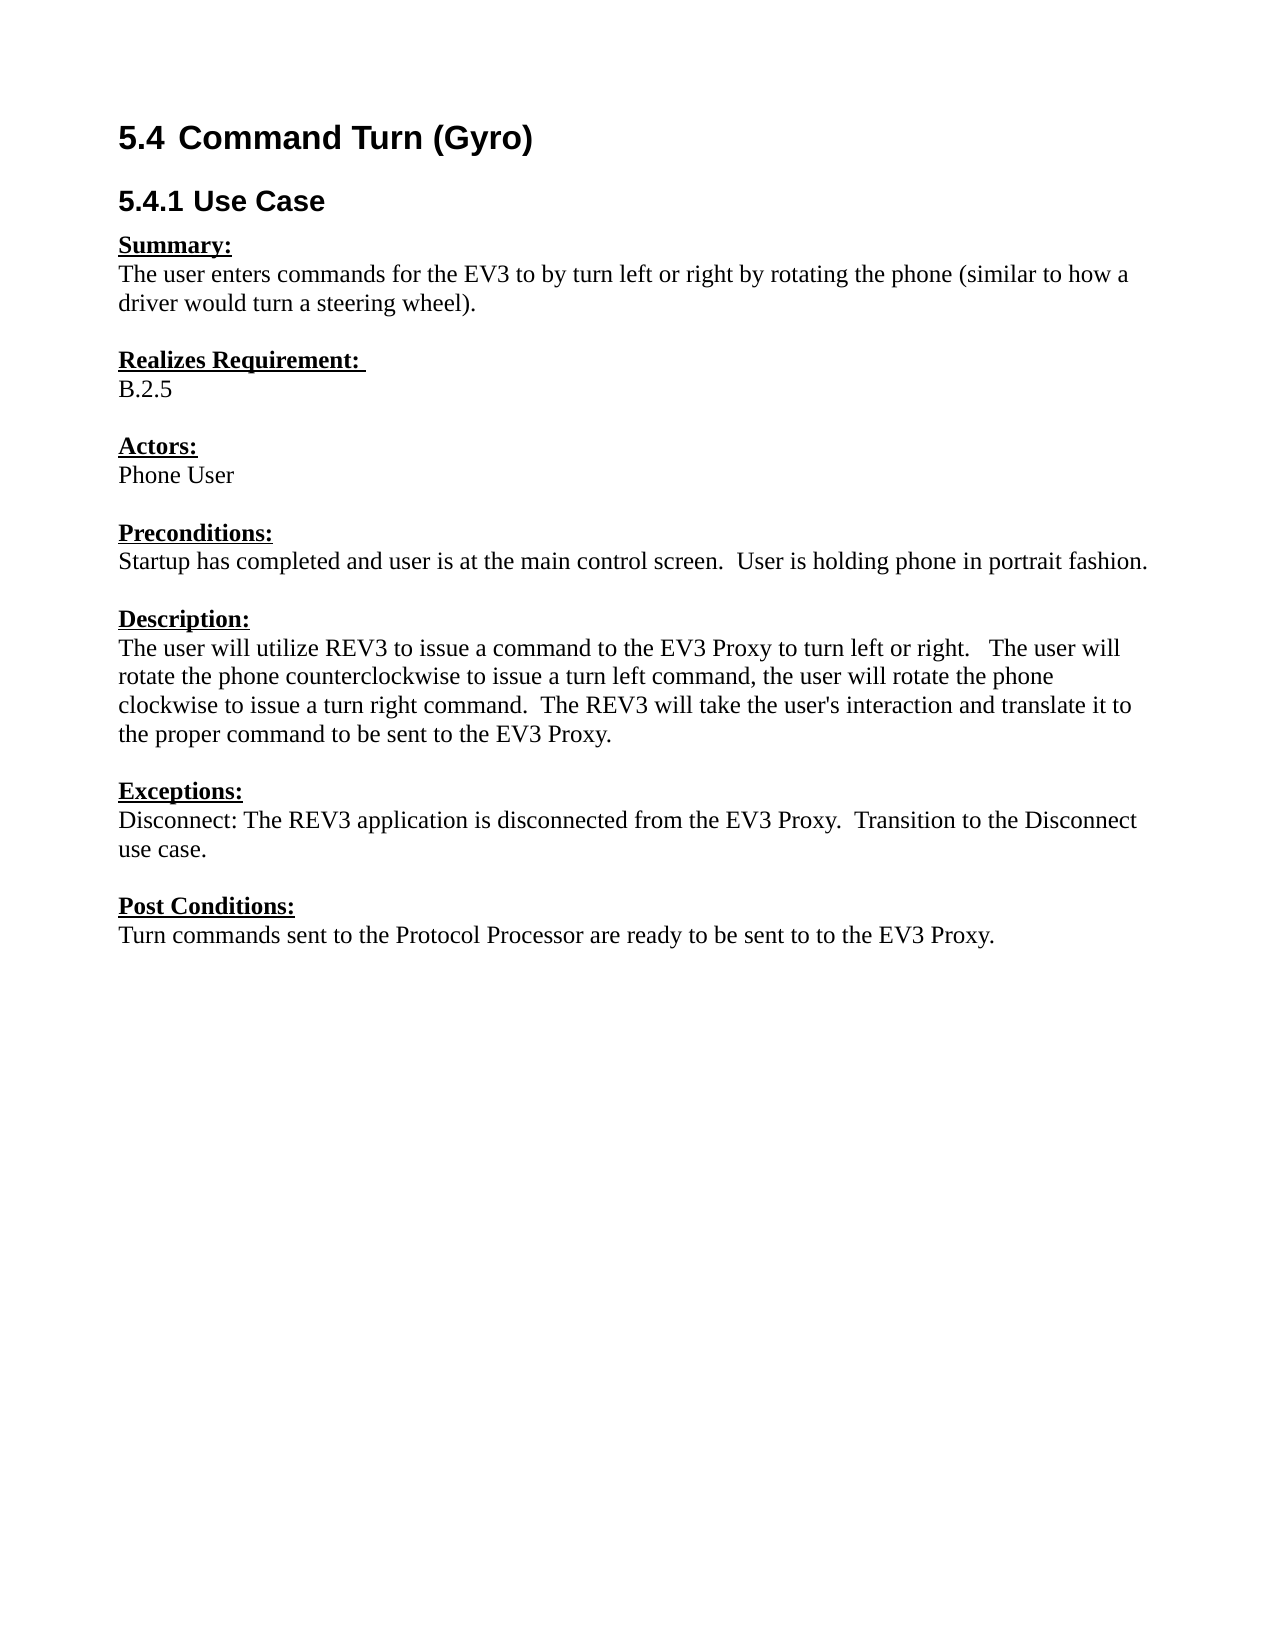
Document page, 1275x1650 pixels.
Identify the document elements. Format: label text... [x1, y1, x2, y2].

text B.2.5 [118, 374, 1157, 403]
text Preconditions: [118, 518, 1157, 546]
text The user enters commands for the EV3 to by turn left or right by rotating the phone (similar to how a driver would turn a steering wheel). [118, 259, 1157, 316]
text Description: [118, 604, 1157, 633]
text Phone User [118, 460, 1157, 489]
text Realizes Requirement: [118, 345, 1157, 374]
text Exceptions: [118, 776, 1157, 805]
subtitle Use Case [118, 184, 1157, 218]
text Startup has completed and user is at the main control screen. User is holding phone in portrait fashion. [118, 546, 1157, 575]
text The user will utilize REV3 to issue a command to the EV3 Proxy to turn left or right. The user will rotate the phone counterclockwise to issue a turn left command, the user will rotate the phone clockwise to issue a turn right command. The REV3 will take the user's interaction and translate it to the proper command to be sent to the EV3 Proxy. [118, 633, 1157, 748]
text Disconnect: The REV3 application is disconnected from the EV3 Proxy. Transition to the Disconnect use case. [118, 805, 1157, 863]
text Post Conditions: [118, 891, 1157, 920]
text Summary: [118, 230, 1157, 259]
subtitle Command Turn (Gyro) [118, 118, 1157, 157]
text Actors: [118, 431, 1157, 460]
text Turn commands sent to the Protocol Processor are ready to be sent to to the EV3 Proxy. [118, 920, 1157, 949]
